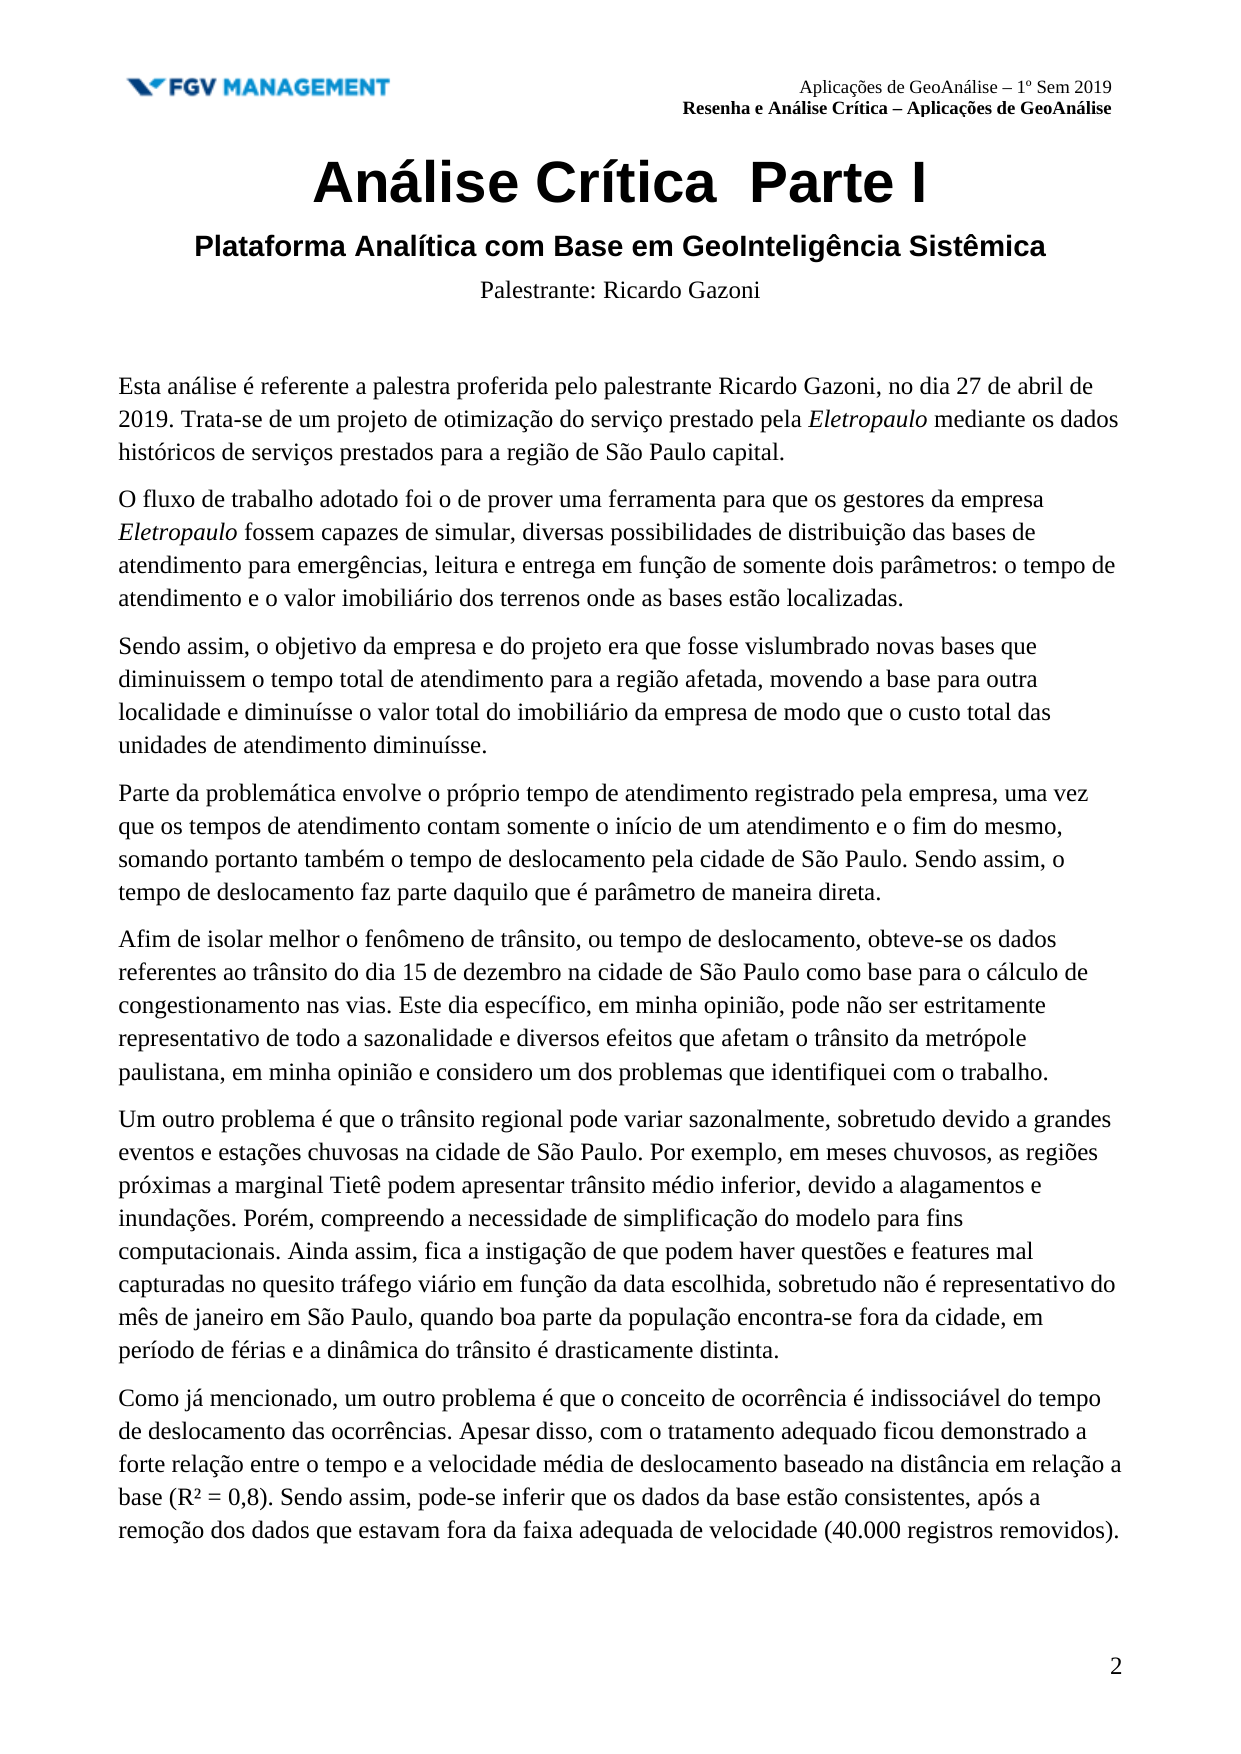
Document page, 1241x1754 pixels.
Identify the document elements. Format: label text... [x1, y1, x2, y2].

text Parte da problemática envolve o próprio tempo de atendimento registrado pela empresa, uma vez que os tempos de atendimento contam somente o início de um atendimento e o fim do mesmo, somando portanto também o tempo de deslocamento pela cidade de São Paulo. Sendo assim, o tempo de deslocamento faz parte daquilo que é parâmetro de maneira direta. [118, 778, 1122, 906]
text Afim de isolar melhor o fenômeno de trânsito, ou tempo de deslocamento, obteve-se os dados referentes ao trânsito do dia 15 de dezembro na cidade de São Paulo como base para o cálculo de congestionamento nas vias. Este dia específico, em minha opinião, pode não ser estritamente representativo de todo a sazonalidade e diversos efeitos que afetam o trânsito da metrópole paulistana, em minha opinião e considero um dos problemas que identifiquei com o trabalho. [118, 924, 1122, 1085]
text Um outro problema é que o trânsito regional pode variar sazonalmente, sobretudo devido a grandes eventos e estações chuvosas na cidade de São Paulo. Por exemplo, em meses chuvosos, as regiões próximas a marginal Tietê podem apresentar trânsito médio inferior, devido a alagamentos e inundações. Porém, compreendo a necessidade de simplificação do modelo para fins computacionais. Ainda assim, fica a instigação de que podem haver questões e features mal capturadas no quesito tráfego viário em função da data escolhida, sobretudo não é representativo do mês de janeiro em São Paulo, quando boa parte da população encontra-se fora da cidade, em período de férias e a dinâmica do trânsito é drasticamente distinta. [118, 1104, 1122, 1364]
text Esta análise é referente a palestra proferida pelo palestrante Ricardo Gazoni, no dia 27 de abril de 2019. Trata-se de um projeto de otimização do serviço prestado pela Eletropaulo mediante os dados históricos de serviços prestados para a região de São Paulo capital. [118, 371, 1122, 466]
title Análise Crítica Parte I [118, 148, 1122, 215]
text Palestrante: Ricardo Gazoni [118, 276, 1122, 304]
subtitle Plataforma Analítica com Base em GeoInteligência Sistêmica [118, 229, 1122, 263]
text O fluxo de trabalho adotado foi o de prover uma ferramenta para que os gestores da empresa Eletropaulo fossem capazes de simular, diversas possibilidades de distribuição das bases de atendimento para emergências, leitura e entrega em função de somente dois parâmetros: o tempo de atendimento e o valor imobiliário dos terrenos onde as bases estão localizadas. [118, 484, 1122, 612]
text Sendo assim, o objetivo da empresa e do projeto era que fosse vislumbrado novas bases que diminuissem o tempo total de atendimento para a região afetada, movendo a base para outra localidade e diminuísse o valor total do imobiliário da empresa de modo que o custo total das unidades de atendimento diminuísse. [118, 631, 1122, 759]
text Como já mencionado, um outro problema é que o conceito de ocorrência é indissociável do tempo de deslocamento das ocorrências. Apesar disso, com o tratamento adequado ficou demonstrado a forte relação entre o tempo e a velocidade média de deslocamento baseado na distância em relação a base (R² = 0,8). Sendo assim, pode-se inferir que os dados da base estão consistentes, após a remoção dos dados que estavam fora da faixa adequada de velocidade (40.000 registros removidos). [118, 1383, 1122, 1544]
picture [118, 73, 404, 105]
